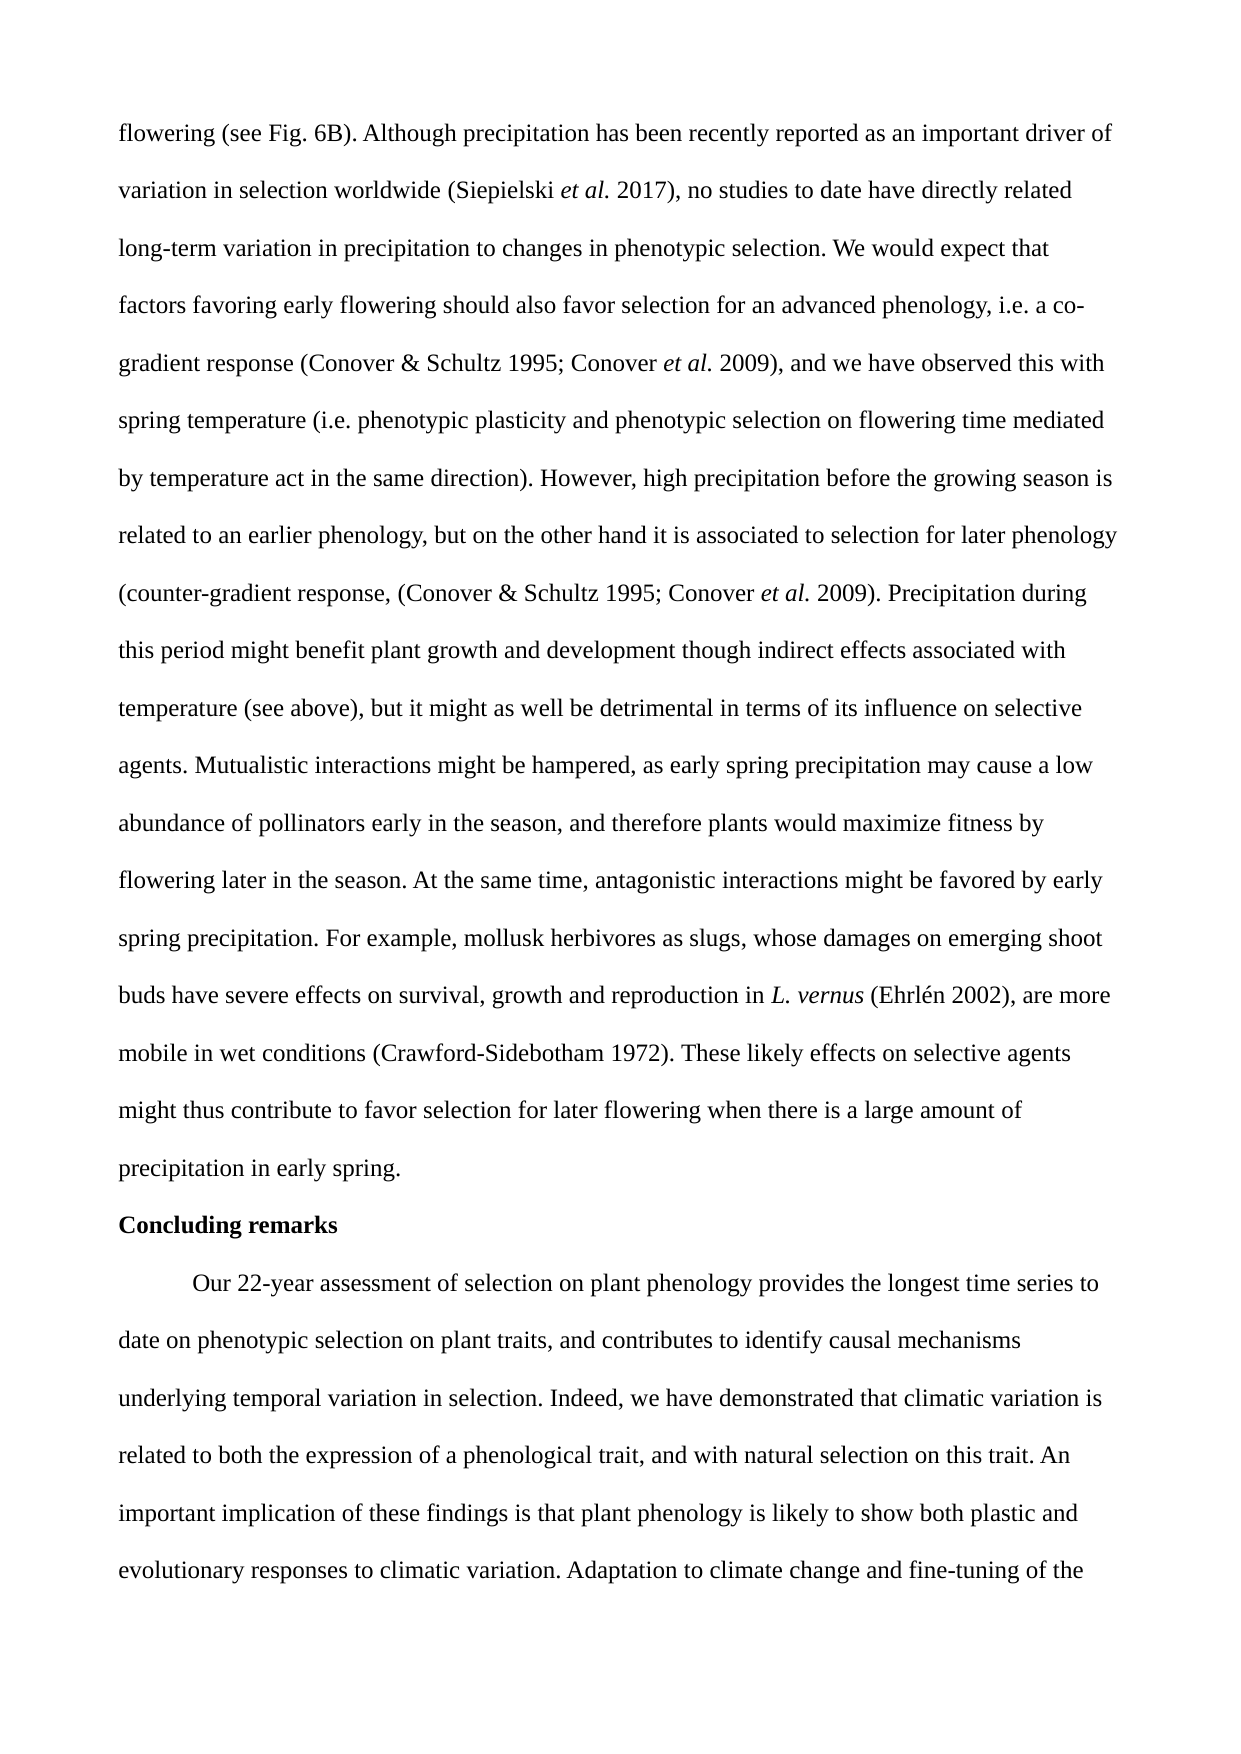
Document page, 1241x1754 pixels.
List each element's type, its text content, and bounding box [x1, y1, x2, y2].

text Our 22-year assessment of selection on plant phenology provides the longest time series to date on phenotypic selection on plant traits, and contributes to identify causal mechanisms underlying temporal variation in selection. Indeed, we have demonstrated that climatic variation is related to both the expression of a phenological trait, and with natural selection on this trait. An important implication of these findings is that plant phenology is likely to show both plastic and evolutionary responses to climatic variation. Adaptation to climate change and fine-tuning of the [118, 1268, 1122, 1584]
text Concluding remarks [118, 1211, 1122, 1239]
text flowering (see Fig. 6B). Although precipitation has been recently reported as an important driver of variation in selection worldwide (Siepielski et al. 2017), no studies to date have directly related long-term variation in precipitation to changes in phenotypic selection. We would expect that factors favoring early flowering should also favor selection for an advanced phenology, i.e. a co-gradient response (Conover & Schultz 1995; Conover et al. 2009), and we have observed this with spring temperature (i.e. phenotypic plasticity and phenotypic selection on flowering time mediated by temperature act in the same direction). However, high precipitation before the growing season is related to an earlier phenology, but on the other hand it is associated to selection for later phenology (counter-gradient response, (Conover & Schultz 1995; Conover et al. 2009). Precipitation during this period might benefit plant growth and development though indirect effects associated with temperature (see above), but it might as well be detrimental in terms of its influence on selective agents. Mutualistic interactions might be hampered, as early spring precipitation may cause a low abundance of pollinators early in the season, and therefore plants would maximize fitness by flowering later in the season. At the same time, antagonistic interactions might be favored by early spring precipitation. For example, mollusk herbivores as slugs, whose damages on emerging shoot buds have severe effects on survival, growth and reproduction in L. vernus (Ehrlén 2002), are more mobile in wet conditions (Crawford-Sidebotham 1972). These likely effects on selective agents might thus contribute to favor selection for later flowering when there is a large amount of precipitation in early spring. [118, 118, 1122, 1182]
